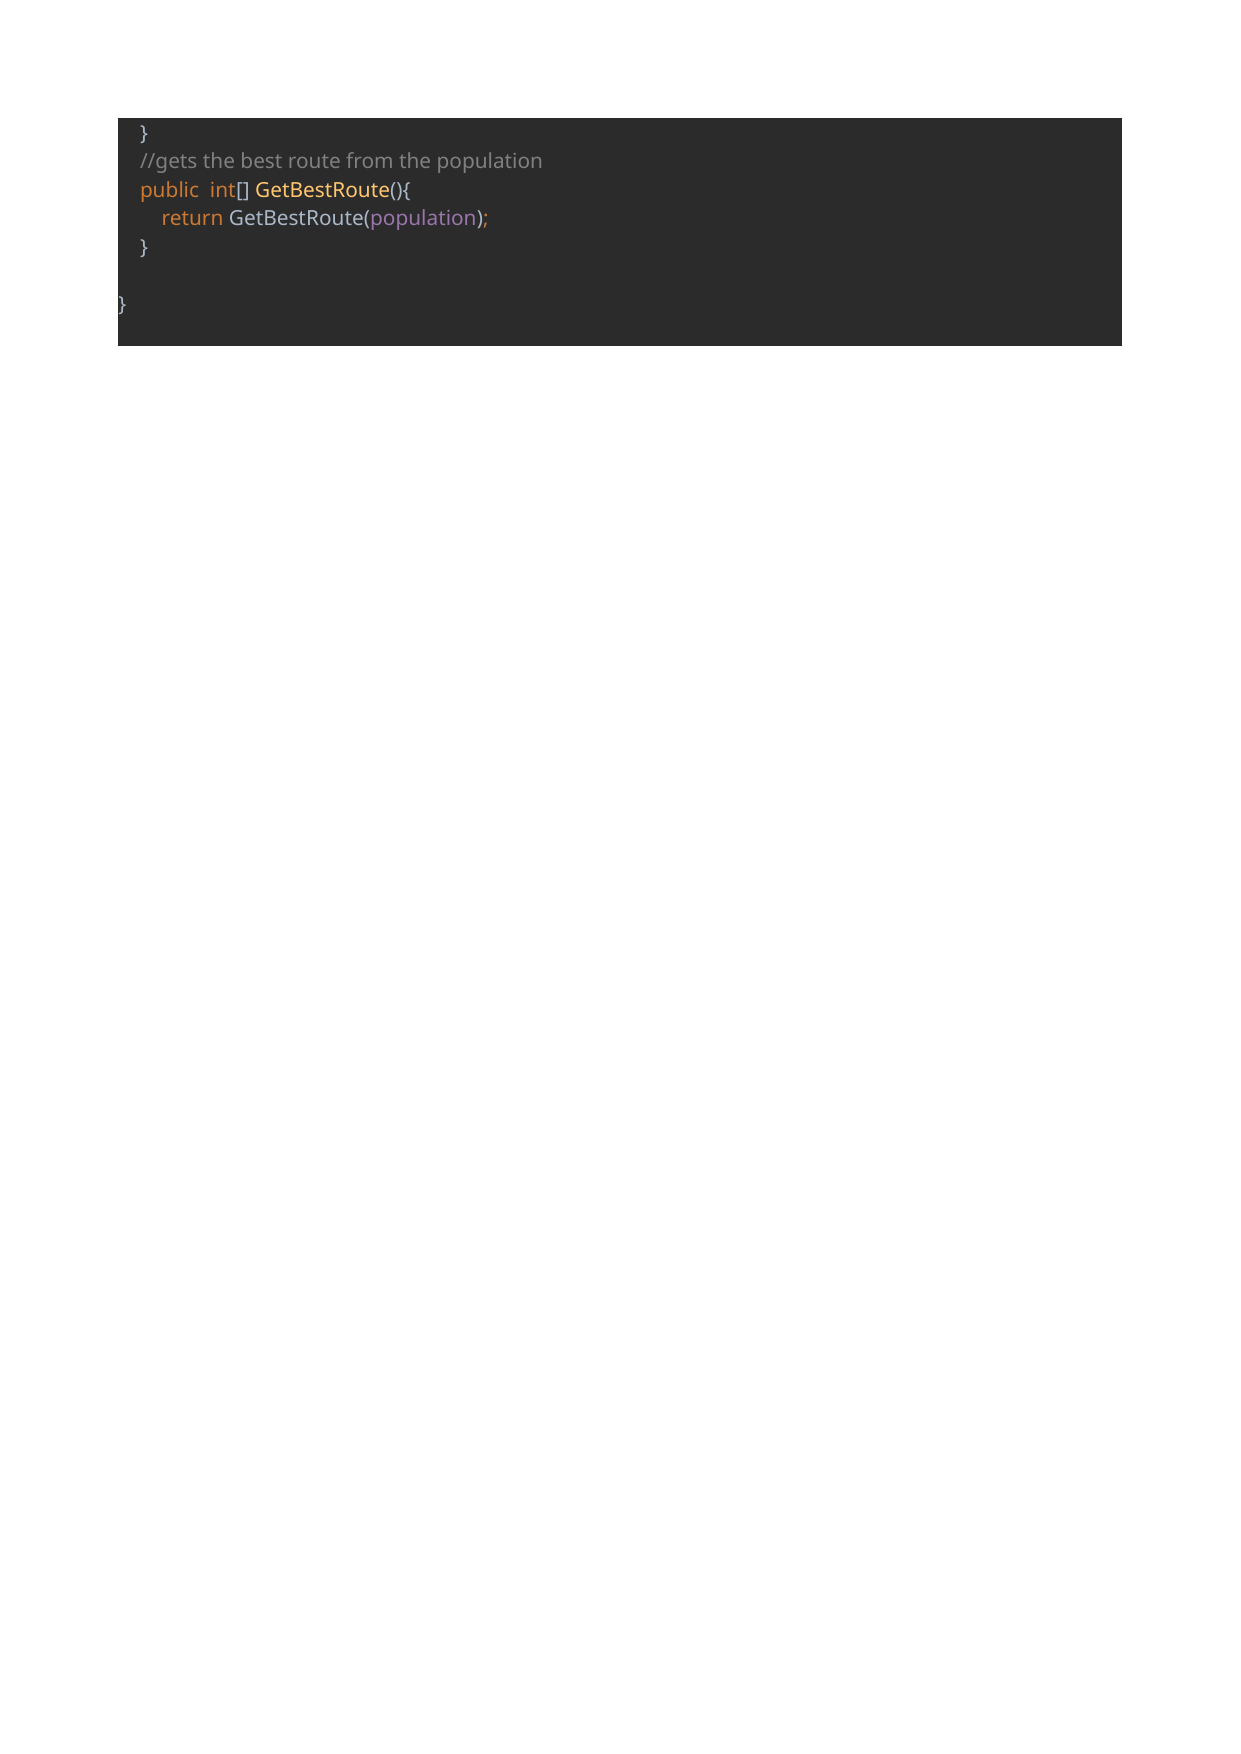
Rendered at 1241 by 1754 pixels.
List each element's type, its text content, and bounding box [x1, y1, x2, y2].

text } //gets the best route from the population public int[] GetBestRoute(){ return GetBestRoute(population); } } [118, 118, 1122, 346]
